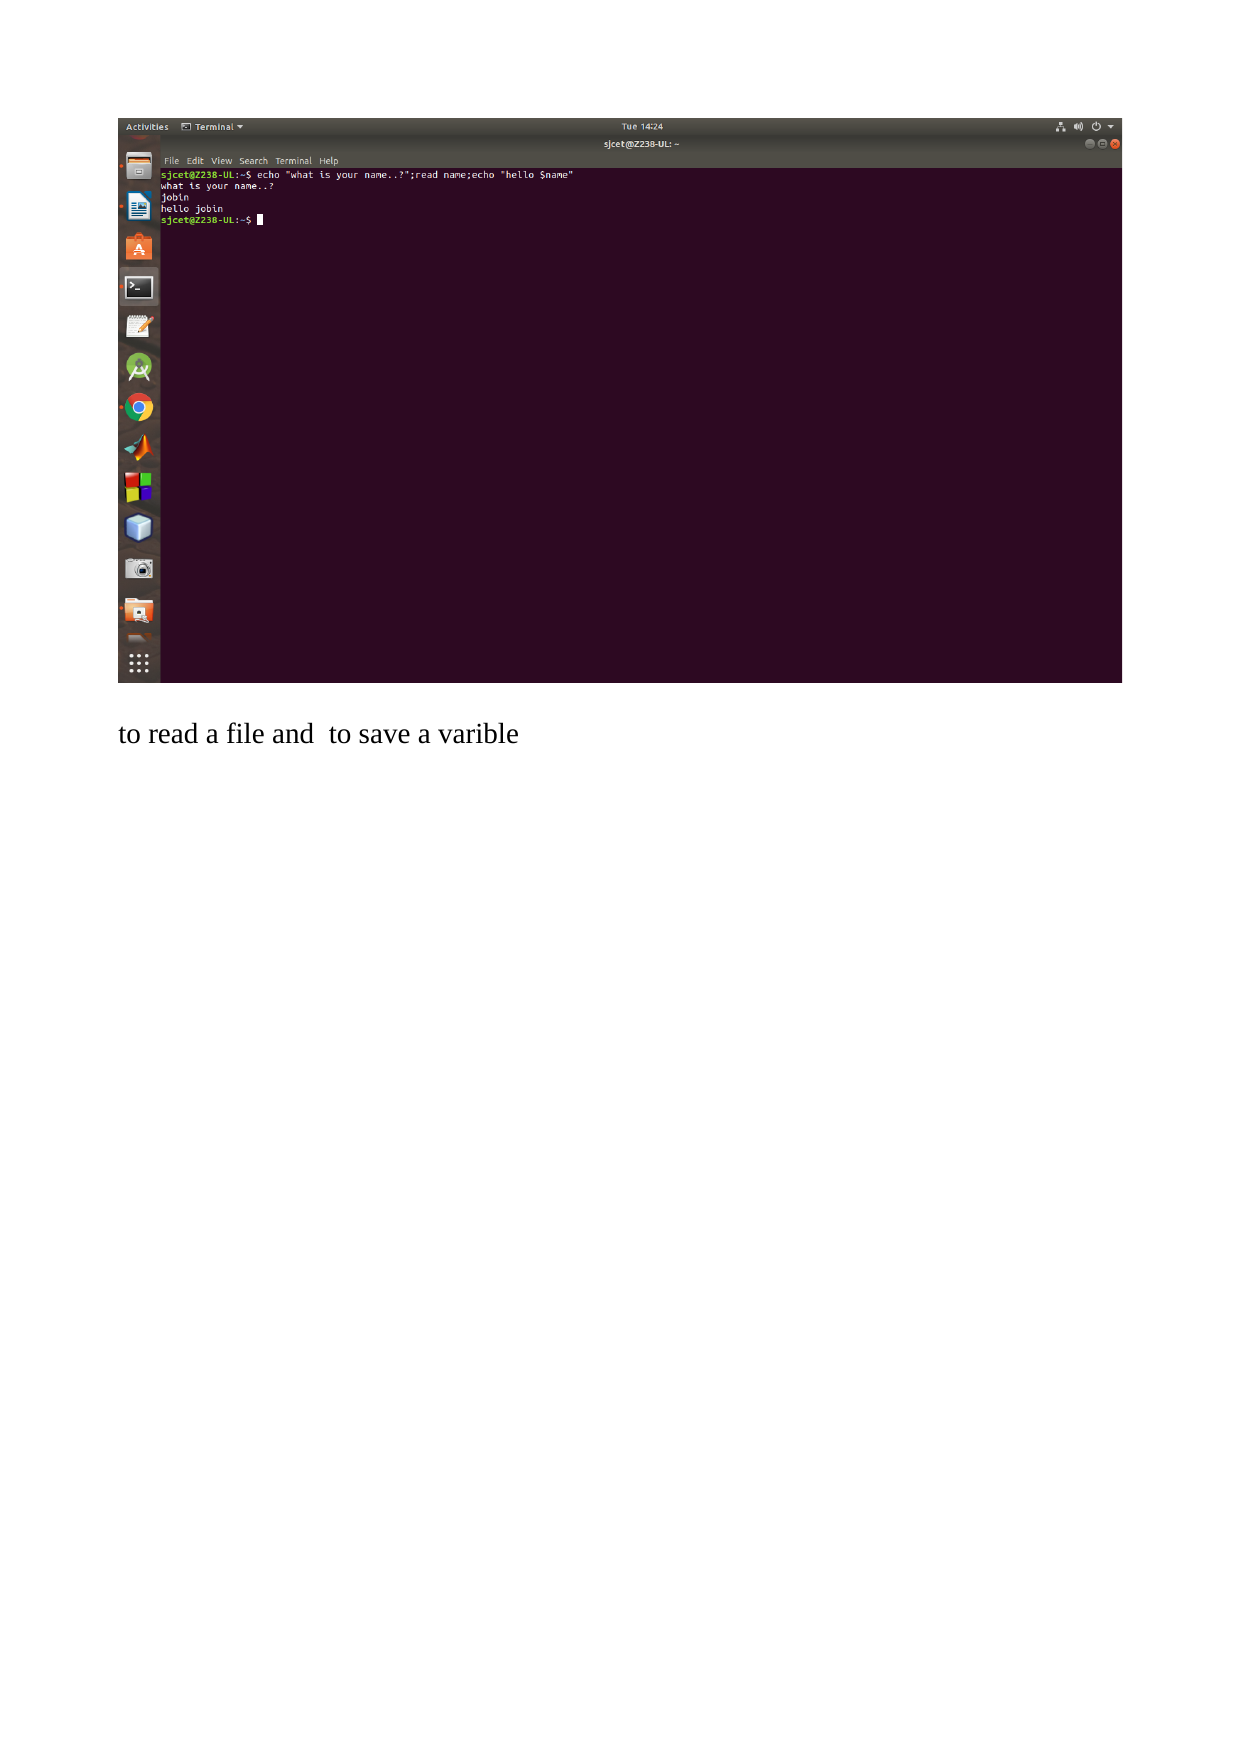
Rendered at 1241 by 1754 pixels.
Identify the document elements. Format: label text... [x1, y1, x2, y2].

text to read a file and to save a varible [118, 716, 1122, 750]
picture [118, 118, 1123, 683]
